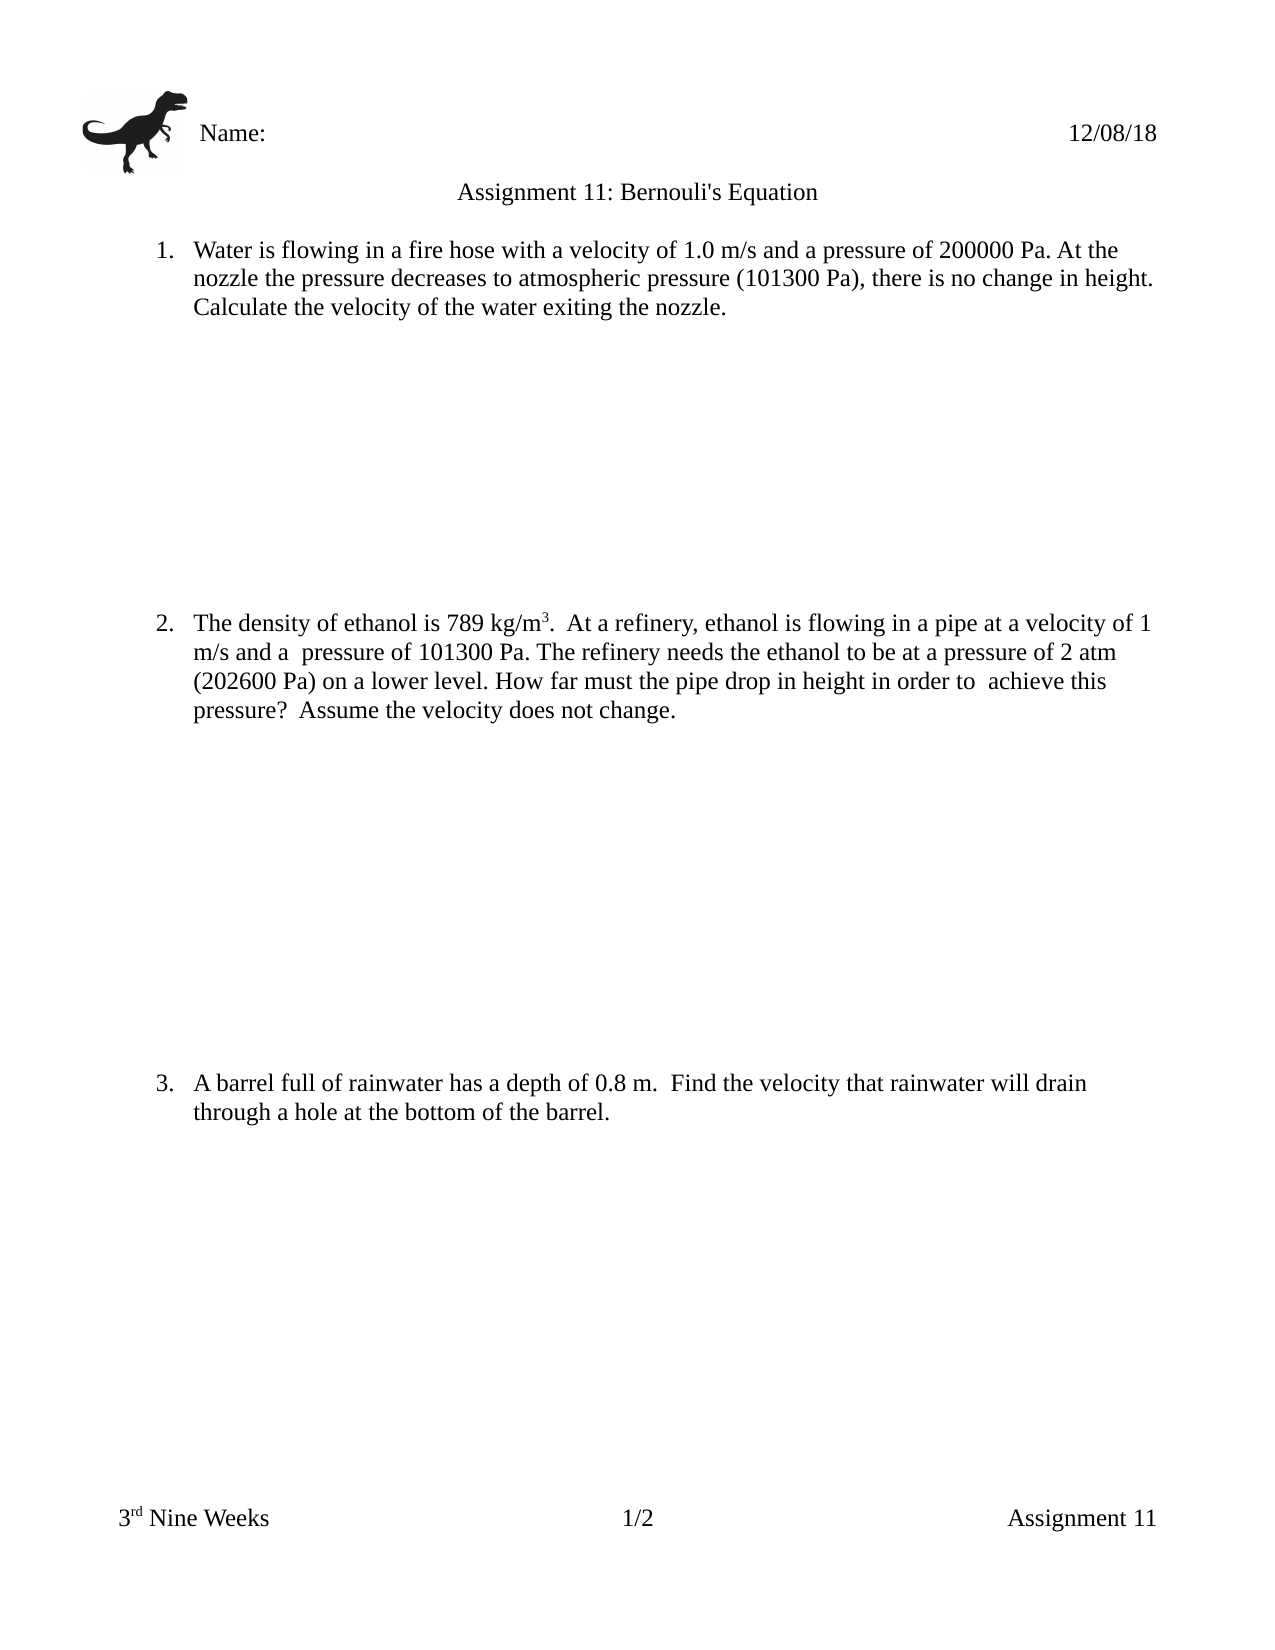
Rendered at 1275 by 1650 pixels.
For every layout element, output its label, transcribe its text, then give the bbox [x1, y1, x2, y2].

picture [82, 91, 188, 174]
list A barrel full of rainwater has a depth of 0.8 m. Find the velocity that rainwater will drain through a hole at the bottom of the barrel. [156, 1068, 1157, 1126]
list The density of ethanol is 789 kg/m3. At a refinery, ethanol is flowing in a pipe at a velocity of 1 m/s and a pressure of 101300 Pa. The refinery needs the ethanol to be at a pressure of 2 atm (202600 Pa) on a lower level. How far must the pipe drop in height in order to achieve this pressure? Assume the velocity does not change. [156, 608, 1157, 723]
text Assignment 11: Bernouli's Equation [118, 177, 1157, 206]
list Water is flowing in a fire hose with a velocity of 1.0 m/s and a pressure of 200000 Pa. At the nozzle the pressure decreases to atmospheric pressure (101300 Pa), there is no change in height. Calculate the velocity of the water exiting the nozzle. [156, 235, 1157, 321]
